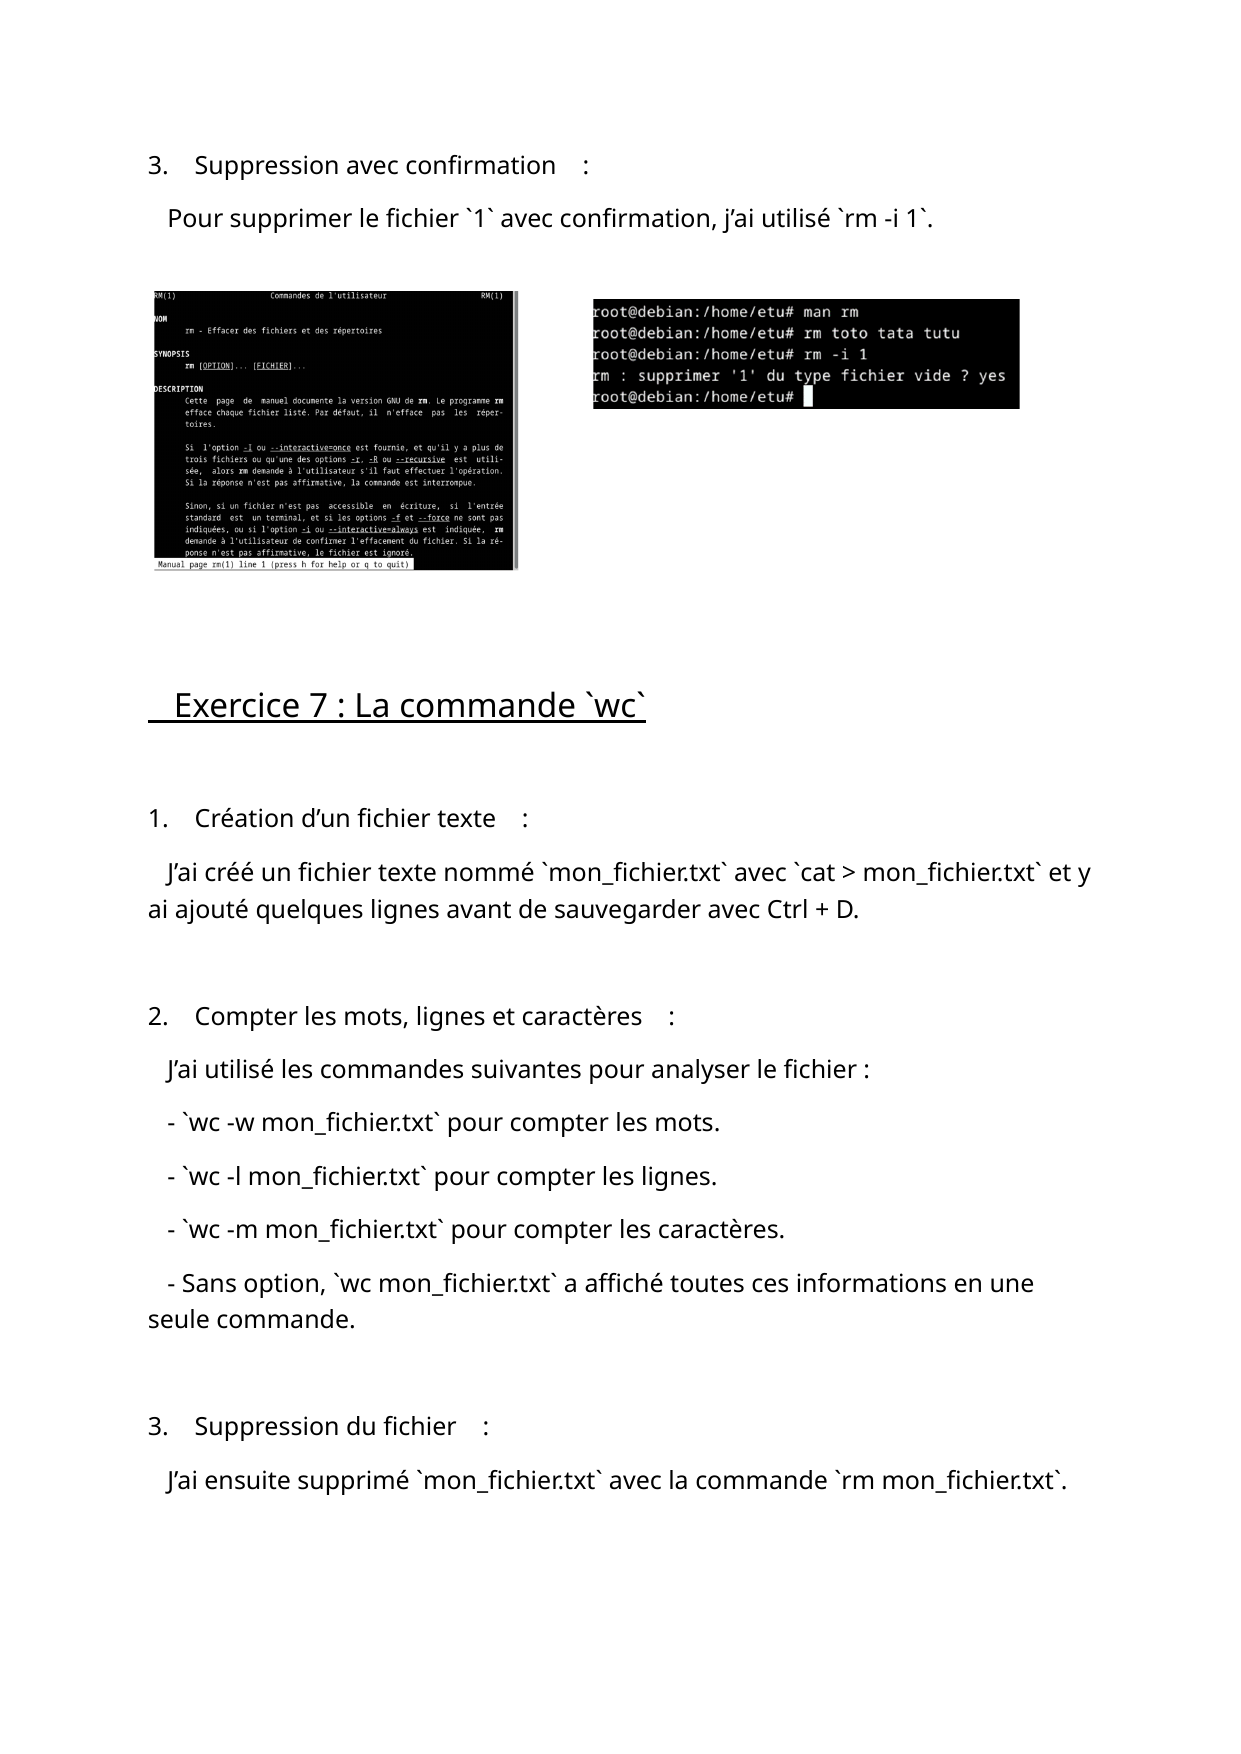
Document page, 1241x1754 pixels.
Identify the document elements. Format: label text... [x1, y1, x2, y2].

text 3. Suppression avec confirmation : [148, 148, 1093, 182]
text 3. Suppression du fichier : [148, 1409, 1093, 1443]
text Pour supprimer le fichier `1` avec confirmation, j’ai utilisé `rm -i 1`. [148, 201, 1093, 235]
picture [154, 291, 519, 571]
text - Sans option, `wc mon_fichier.txt` a affiché toutes ces informations en une seule commande. [148, 1265, 1093, 1336]
text 1. Création d’un fichier texte : [148, 801, 1093, 835]
picture [593, 299, 1020, 409]
text J’ai ensuite supprimé `mon_fichier.txt` avec la commande `rm mon_fichier.txt`. [148, 1462, 1093, 1496]
text - `wc -l mon_fichier.txt` pour compter les lignes. [148, 1158, 1093, 1192]
text - `wc -w mon_fichier.txt` pour compter les mots. [148, 1105, 1093, 1139]
text Exercice 7 : La commande `wc` [148, 682, 1093, 727]
text J’ai créé un fichier texte nommé `mon_fichier.txt` avec `cat > mon_fichier.txt` et y ai ajouté quelques lignes avant de sauvegarder avec Ctrl + D. [148, 854, 1093, 925]
text J’ai utilisé les commandes suivantes pour analyser le fichier : [148, 1052, 1093, 1086]
text 2. Compter les mots, lignes et caractères : [148, 998, 1093, 1032]
text - `wc -m mon_fichier.txt` pour compter les caractères. [148, 1212, 1093, 1246]
